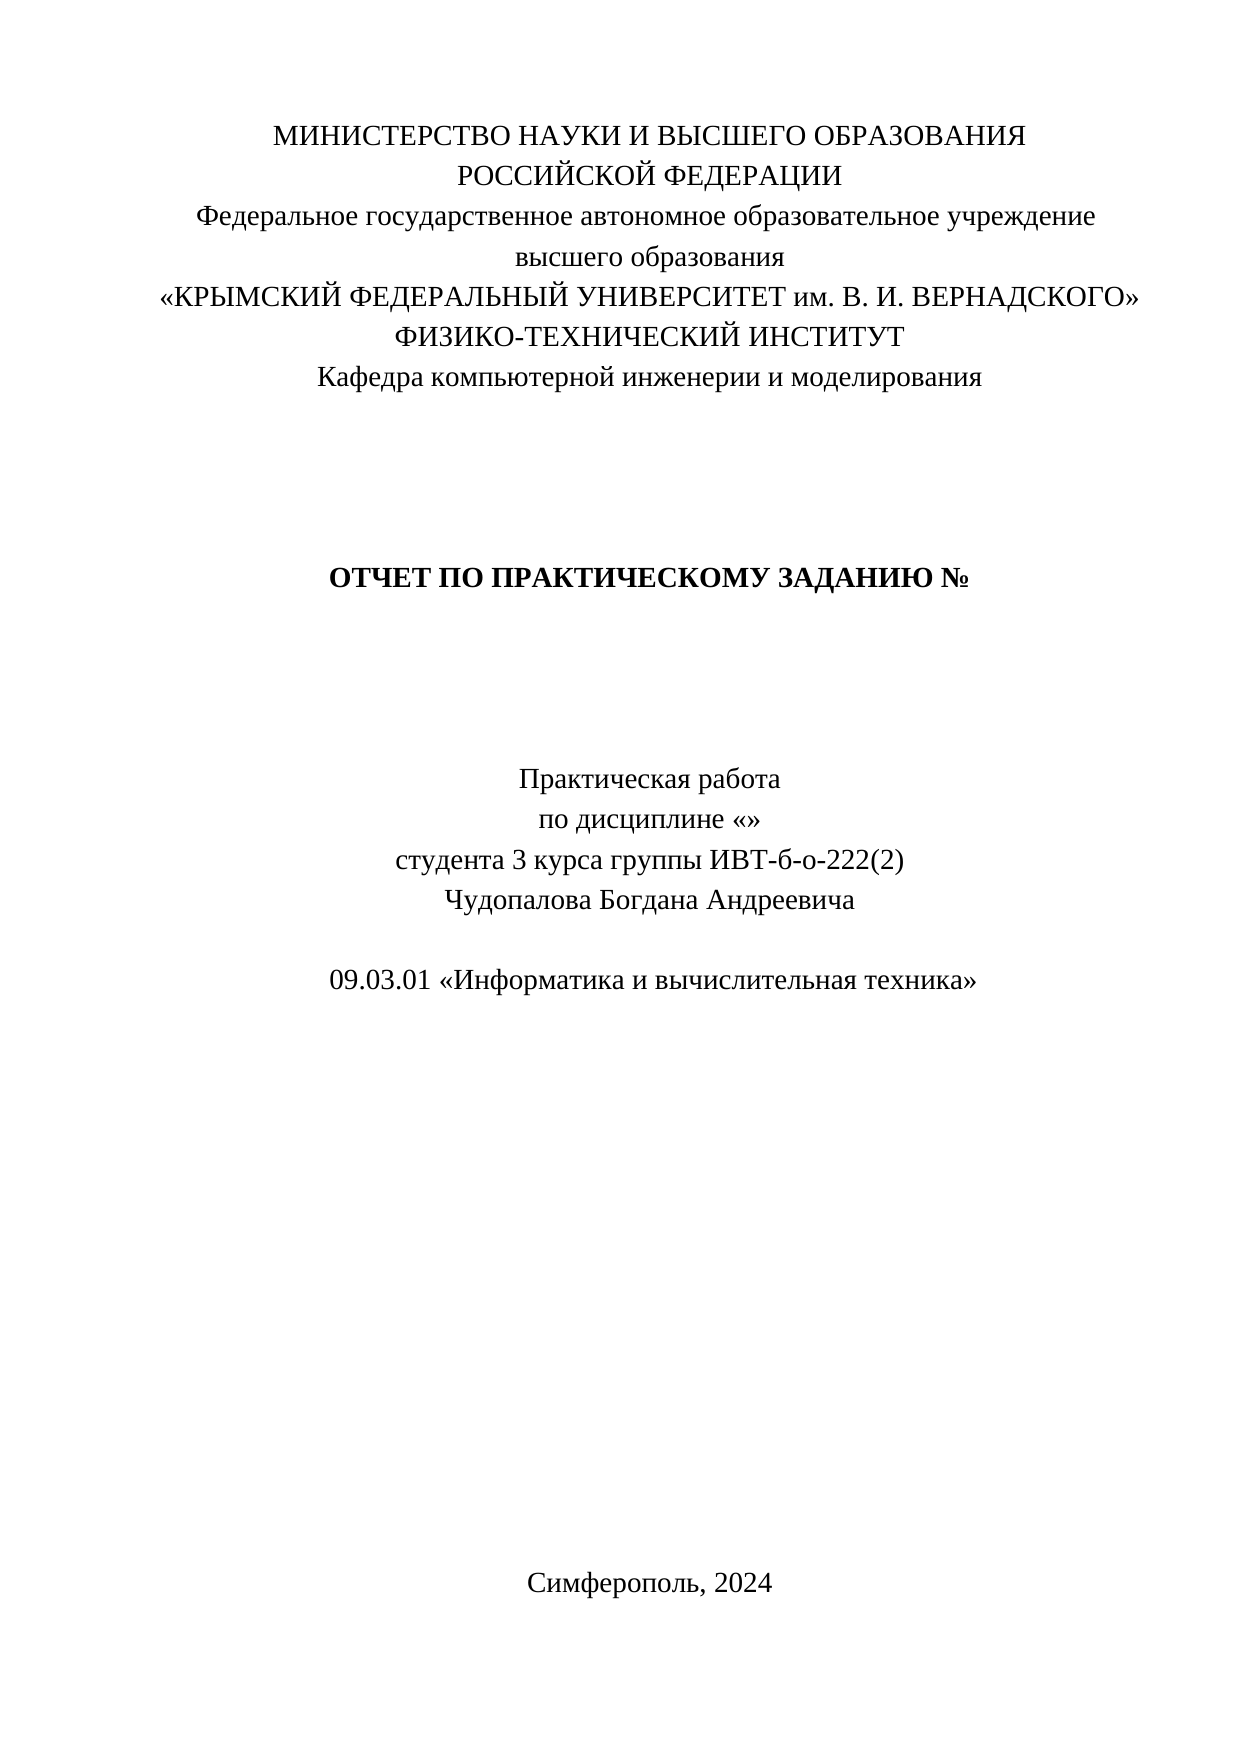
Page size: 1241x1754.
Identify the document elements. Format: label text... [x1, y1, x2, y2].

text Кафедра компьютерной инженерии и моделирования [148, 359, 1152, 393]
text ОТЧЕТ ПО ПРАКТИЧЕСКОМУ ЗАДАНИЮ № [148, 560, 1152, 594]
text Практическая работа [148, 761, 1152, 795]
text 09.03.01 «Информатика и вычислительная техника» [148, 962, 1152, 996]
text Чудопалова Богдана Андреевича [148, 882, 1152, 916]
text по дисциплине «» [148, 802, 1152, 835]
text Федеральное государственное автономное образовательное учреждение высшего образования [148, 198, 1152, 272]
text «КРЫМСКИЙ ФЕДЕРАЛЬНЫЙ УНИВЕРСИТЕТ им. В. И. ВЕРНАДСКОГО» [148, 279, 1152, 312]
text МИНИСТЕРСТВО НАУКИ И ВЫСШЕГО ОБРАЗОВАНИЯ РОССИЙСКОЙ ФЕДЕРАЦИИ [148, 118, 1152, 192]
text Симферополь, 2024 [148, 1566, 1152, 1599]
text студента 3 курса группы ИВТ-б-о-222(2) [148, 842, 1152, 875]
text ФИЗИКО-ТЕХНИЧЕСКИЙ ИНСТИТУТ [148, 319, 1152, 353]
